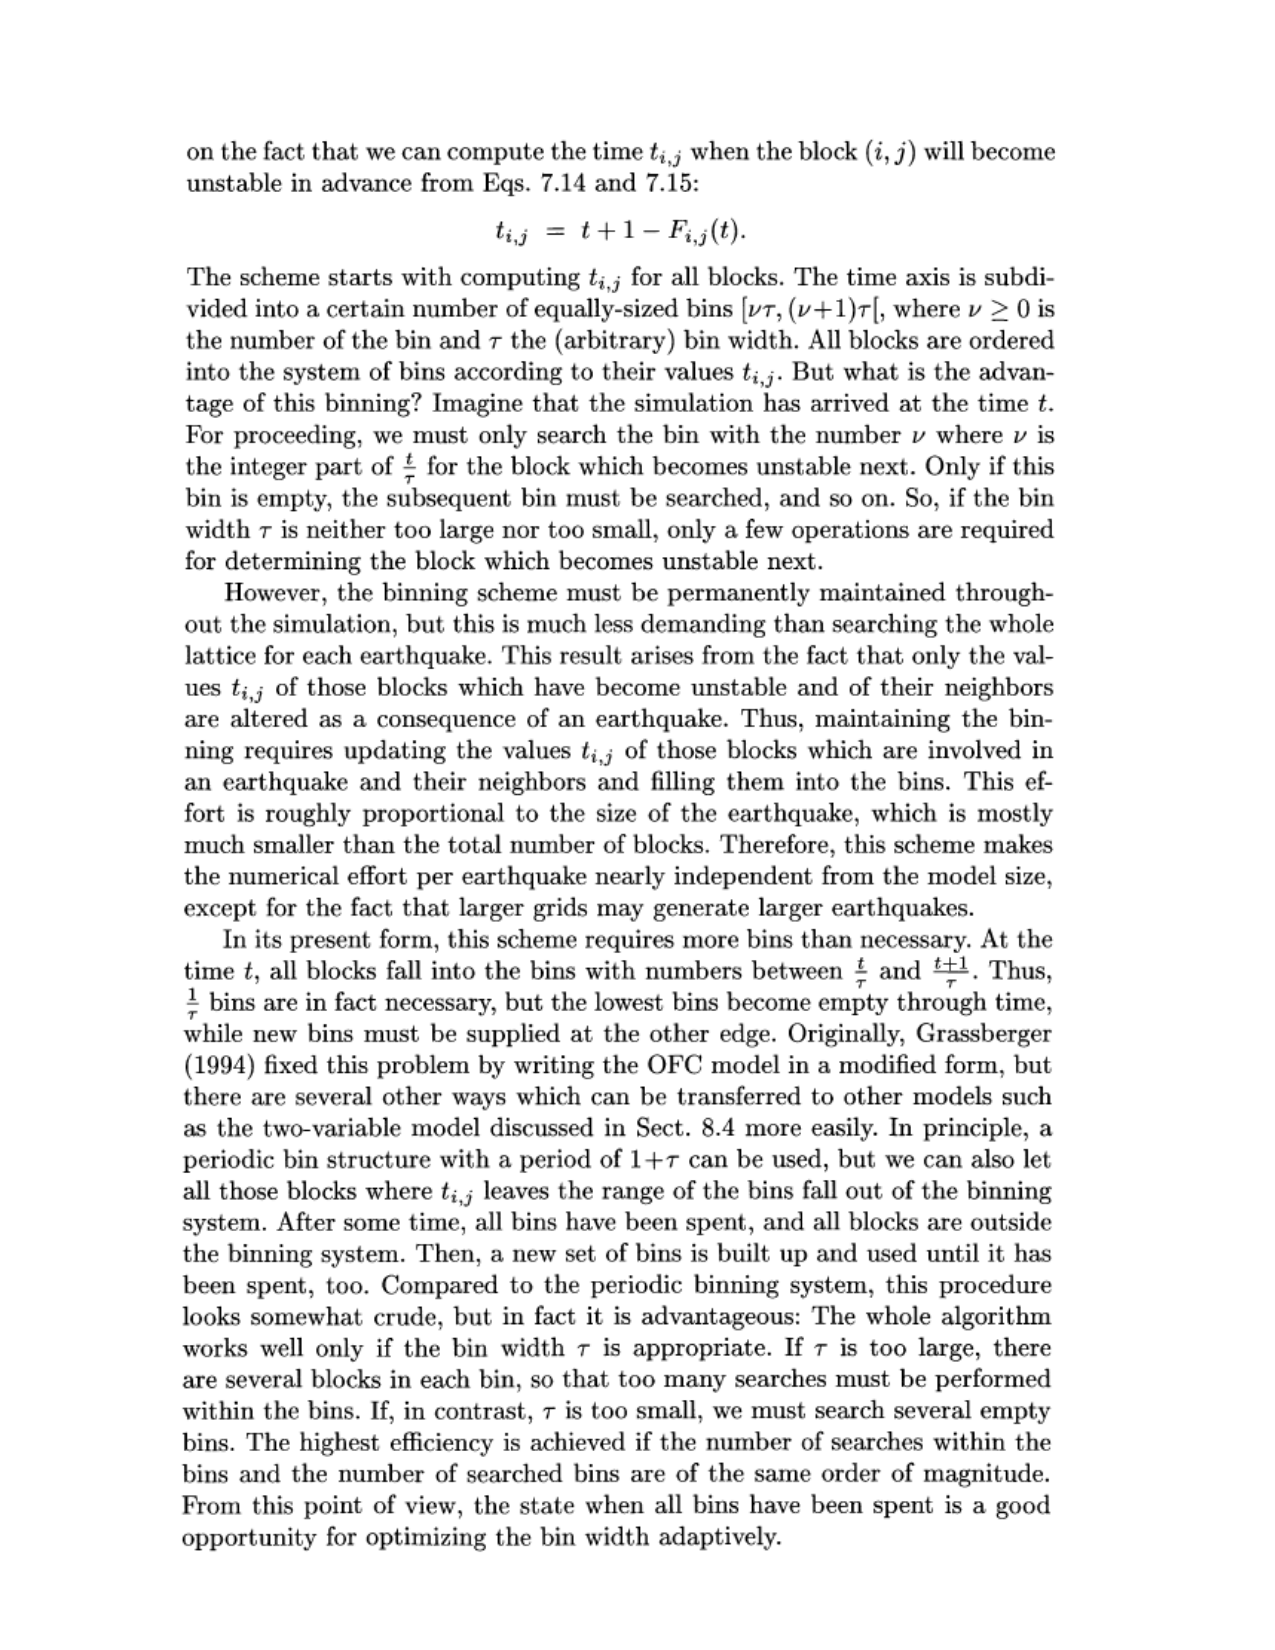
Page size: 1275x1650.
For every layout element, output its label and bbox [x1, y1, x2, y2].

picture [177, 134, 1058, 1561]
